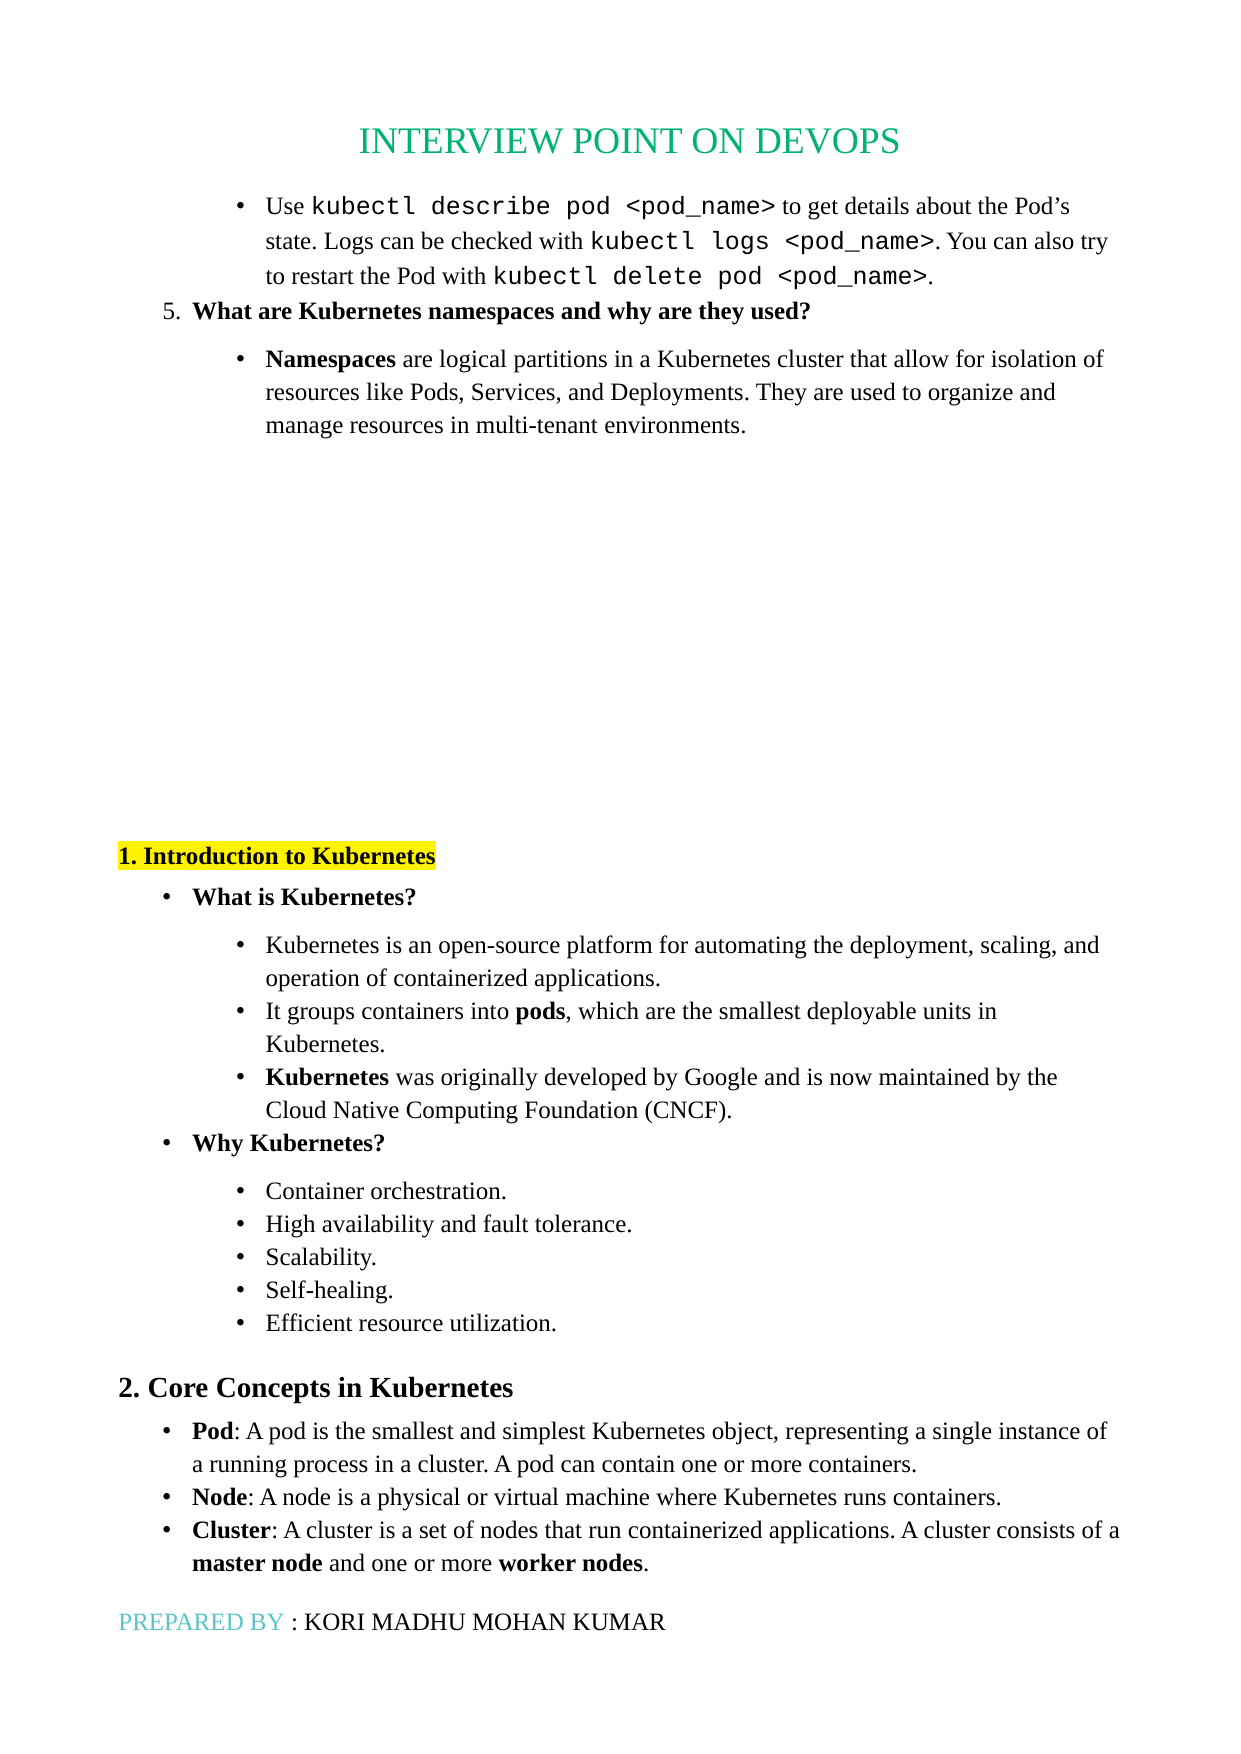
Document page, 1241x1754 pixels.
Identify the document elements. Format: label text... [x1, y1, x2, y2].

list Efficient resource utilization. [236, 1308, 1122, 1337]
list Self-healing. [236, 1275, 1122, 1303]
list Node: A node is a physical or virtual machine where Kubernetes runs containers. [162, 1482, 1122, 1511]
list What are Kubernetes namespaces and why are they used? [162, 296, 1122, 325]
list Why Kubernetes? [162, 1128, 1122, 1157]
list Scalability. [236, 1242, 1122, 1271]
list High availability and fault tolerance. [236, 1209, 1122, 1237]
list Namespaces are logical partitions in a Kubernetes cluster that allow for isolation of resources like Pods, Services, and Deployments. They are used to organize and manage resources in multi-tenant environments. [236, 344, 1122, 439]
list Pod: A pod is the smallest and simplest Kubernetes object, representing a single instance of a running process in a cluster. A pod can contain one or more containers. [162, 1416, 1122, 1478]
list Container orchestration. [236, 1176, 1122, 1204]
list What is Kubernetes? [162, 882, 1122, 911]
list Cluster: A cluster is a set of nodes that run containerized applications. A cluster consists of a master node and one or more worker nodes. [162, 1515, 1122, 1577]
subtitle 1. Introduction to Kubernetes [118, 841, 1122, 870]
list Kubernetes is an open-source platform for automating the deployment, scaling, and operation of containerized applications. [236, 930, 1122, 992]
list It groups containers into pods, which are the smallest deployable units in Kubernetes. [236, 996, 1122, 1058]
list Kubernetes was originally developed by Google and is now maintained by the Cloud Native Computing Foundation (CNCF). [236, 1062, 1122, 1124]
subtitle 2. Core Concepts in Kubernetes [118, 1370, 1122, 1403]
list Use kubectl describe pod <pod_name> to get details about the Pod’s state. Logs can be checked with kubectl logs <pod_name>. You can also try to restart the Pod with kubectl delete pod <pod_name>. [236, 191, 1122, 292]
